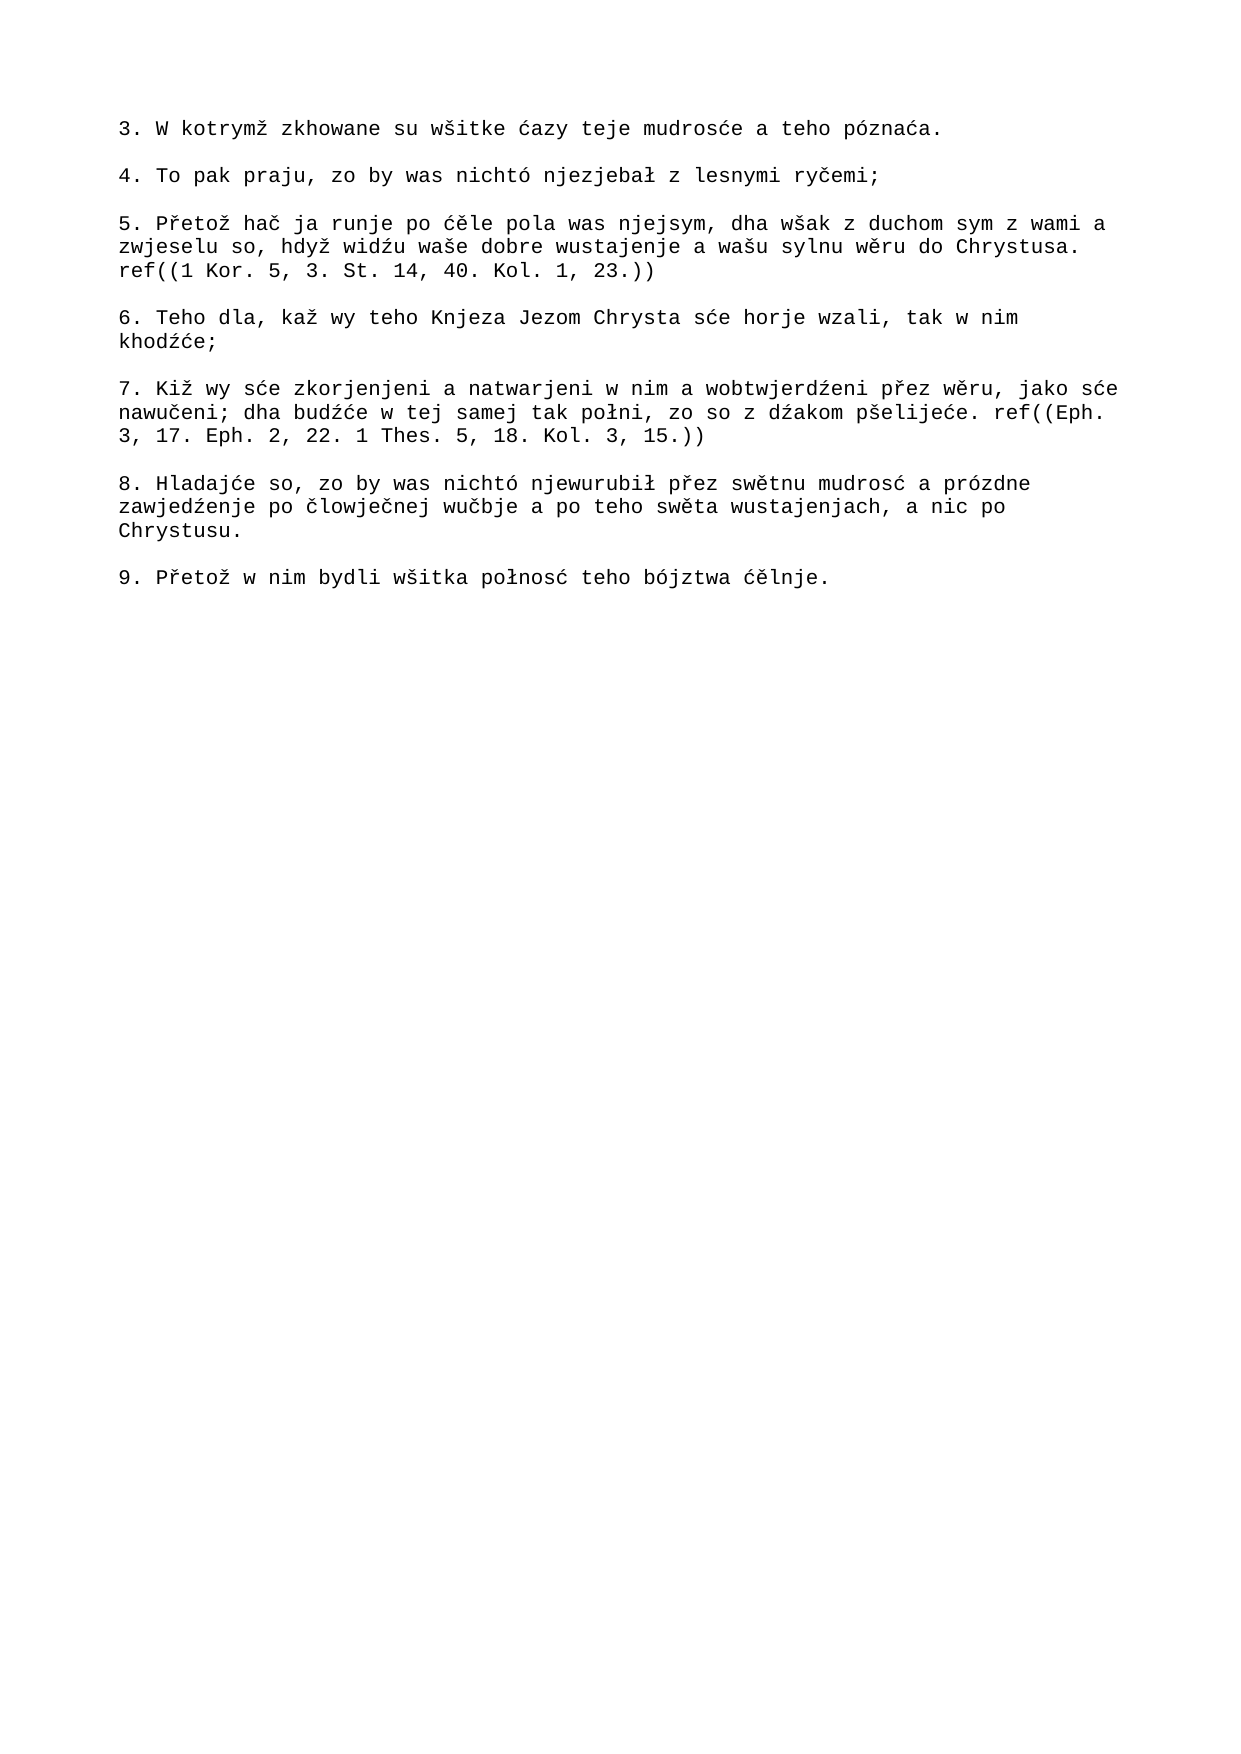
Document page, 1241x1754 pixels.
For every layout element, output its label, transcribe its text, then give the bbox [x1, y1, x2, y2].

text 9. Přetož w nim bydli wšitka połnosć teho bójztwa ćělnje. [118, 567, 1122, 591]
text 5. Přetož hač ja runje po ćěle pola was njejsym, dha wšak z duchom sym z wami a zwjeselu so, hdyž widźu waše dobre wustajenje a wašu sylnu wěru do Chrystusa. ref((1 Kor. 5, 3. St. 14, 40. Kol. 1, 23.)) [118, 213, 1122, 284]
text 7. Kiž wy sće zkorjenjeni a natwarjeni w nim a wobtwjerdźeni přez wěru, jako sće nawučeni; dha budźće w tej samej tak połni, zo so z dźakom pšelijeće. ref((Eph. 3, 17. Eph. 2, 22. 1 Thes. 5, 18. Kol. 3, 15.)) [118, 378, 1122, 449]
text 4. To pak praju, zo by was nichtó njezjebał z lesnymi ryčemi; [118, 165, 1122, 189]
text 6. Teho dla, kaž wy teho Knjeza Jezom Chrysta sće horje wzali, tak w nim khodźće; [118, 307, 1122, 354]
text 8. Hladajće so, zo by was nichtó njewurubił přez swětnu mudrosć a prózdne zawjedźenje po člowječnej wučbje a po teho swěta wustajenjach, a nic po Chrystusu. [118, 473, 1122, 544]
text 3. W kotrymž zkhowane su wšitke ćazy teje mudrosće a teho póznaća. [118, 118, 1122, 142]
